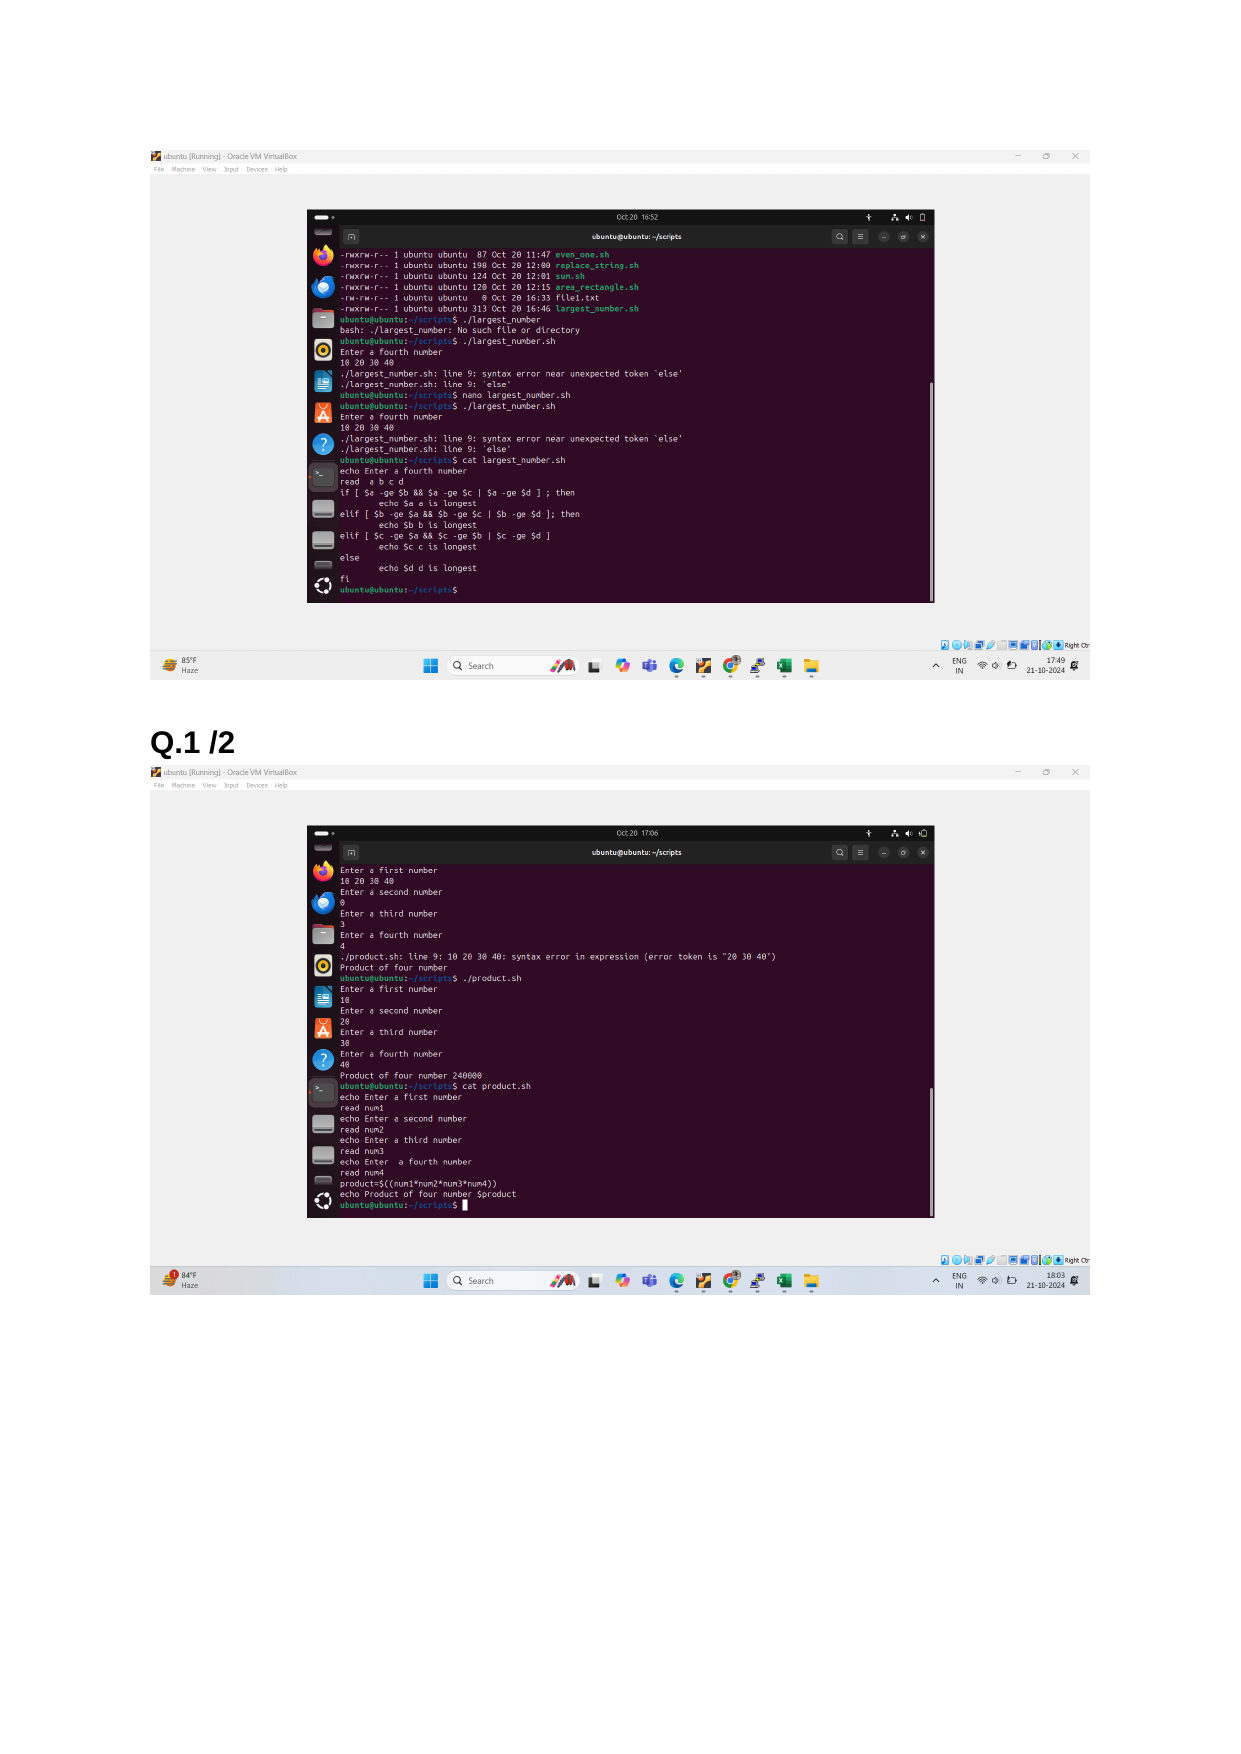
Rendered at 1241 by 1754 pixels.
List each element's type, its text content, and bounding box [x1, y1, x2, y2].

picture [150, 765, 1091, 1295]
text Q.1 /2 [150, 724, 1090, 760]
picture [150, 150, 1091, 680]
